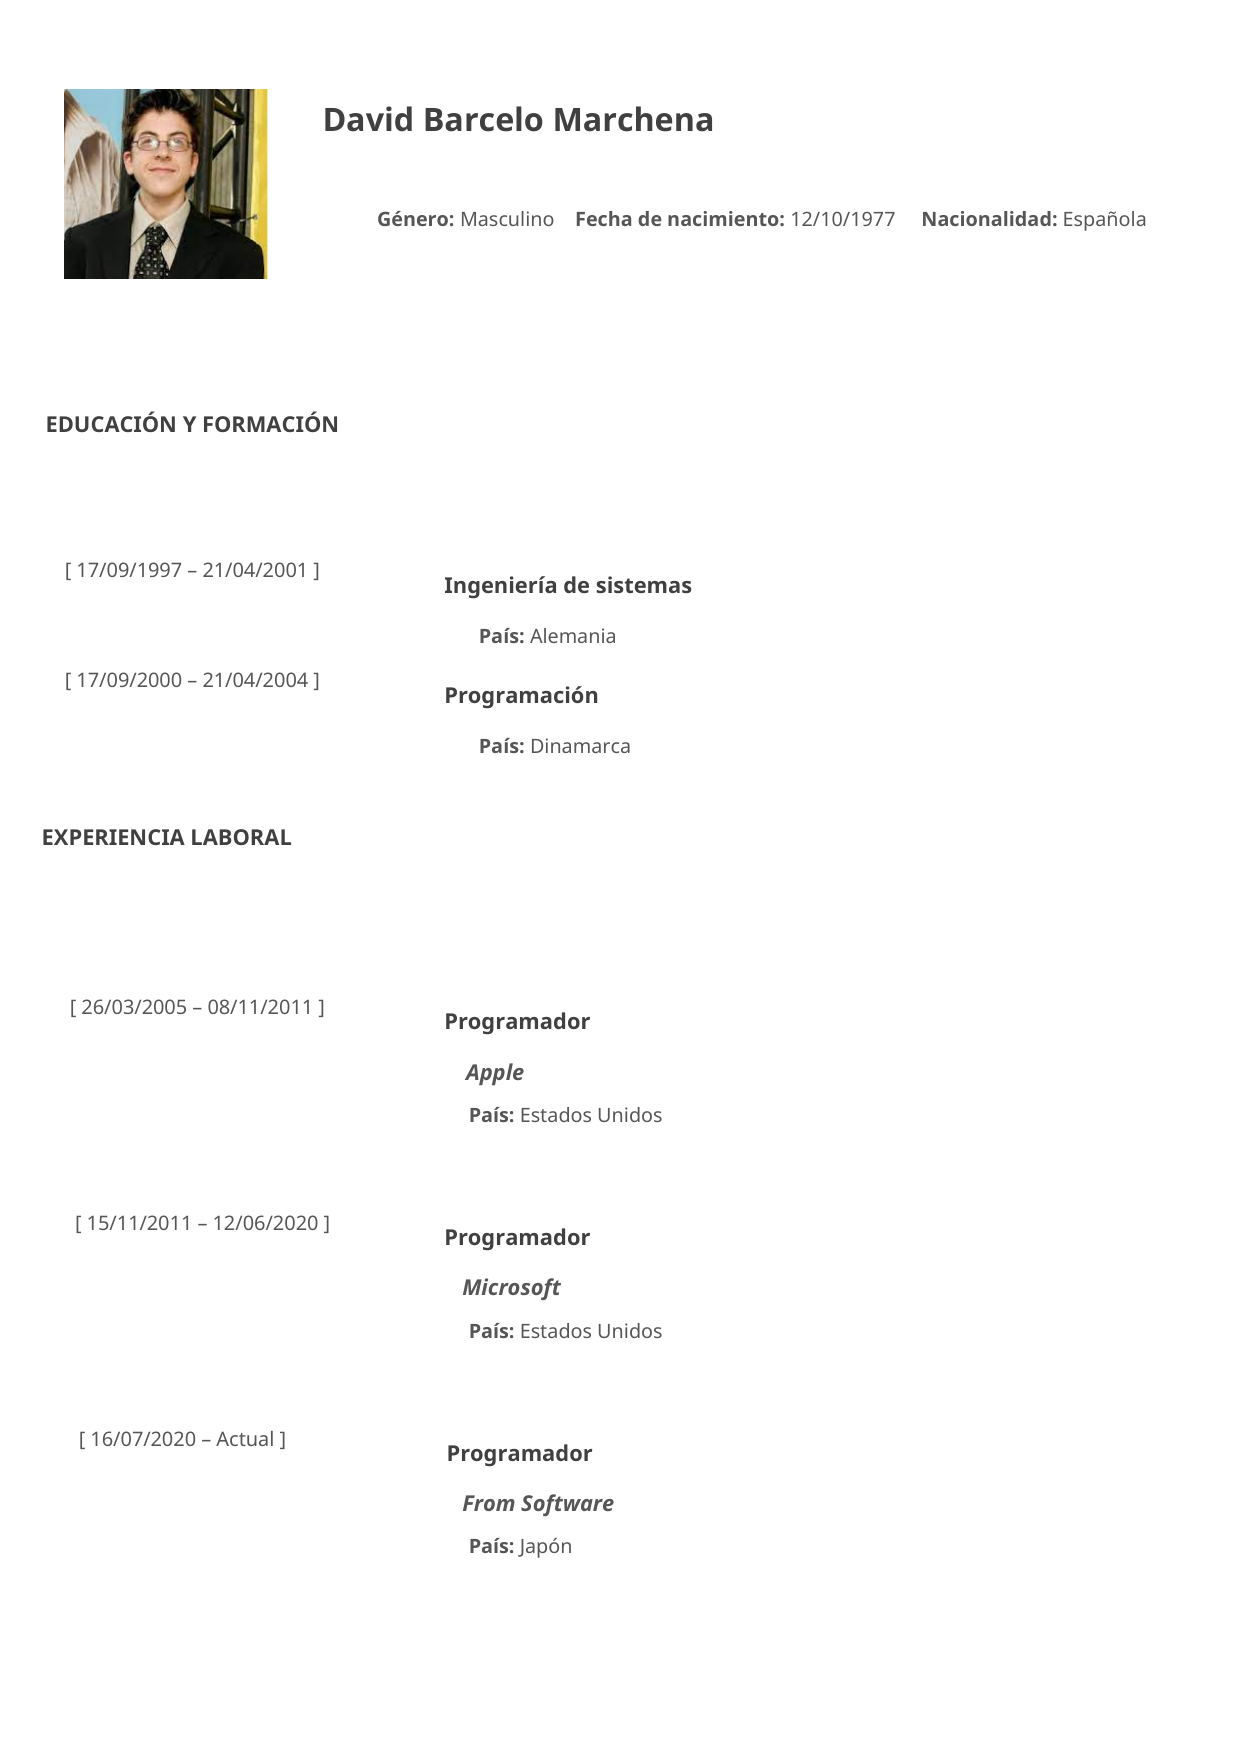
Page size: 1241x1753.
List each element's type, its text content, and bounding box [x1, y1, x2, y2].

text [ 16/07/2020 – Actual ] Programador [78, 1424, 1147, 1471]
text Género: Masculino Fecha de nacimiento: 12/10/1977 Nacionalidad: Española [28, 206, 1147, 232]
text País: Estados Unidos [304, 1101, 1147, 1128]
picture [64, 141, 268, 206]
text País: Dinamarca [304, 732, 1147, 759]
text País: Estados Unidos [304, 1317, 1147, 1344]
picture [64, 232, 268, 279]
text [ 17/09/2000 – 21/04/2004 ] Programación [28, 666, 1147, 713]
text Microsoft [303, 1272, 1147, 1302]
text EDUCACIÓN Y FORMACIÓN [40, 409, 1147, 439]
text [ 15/11/2011 – 12/06/2020 ] Programador [28, 1209, 1147, 1256]
text Apple [301, 1057, 1147, 1086]
text País: Alemania [304, 622, 1147, 649]
text From Software [303, 1488, 1147, 1518]
text [ 26/03/2005 – 08/11/2011 ] Programador [28, 993, 1147, 1040]
text David Barcelo Marchena [28, 97, 1147, 141]
picture [64, 89, 268, 97]
text [ 17/09/1997 – 21/04/2001 ] Ingeniería de sistemas [28, 556, 1147, 603]
text País: Japón [304, 1533, 1147, 1560]
text EXPERIENCIA LABORAL [36, 822, 1147, 852]
